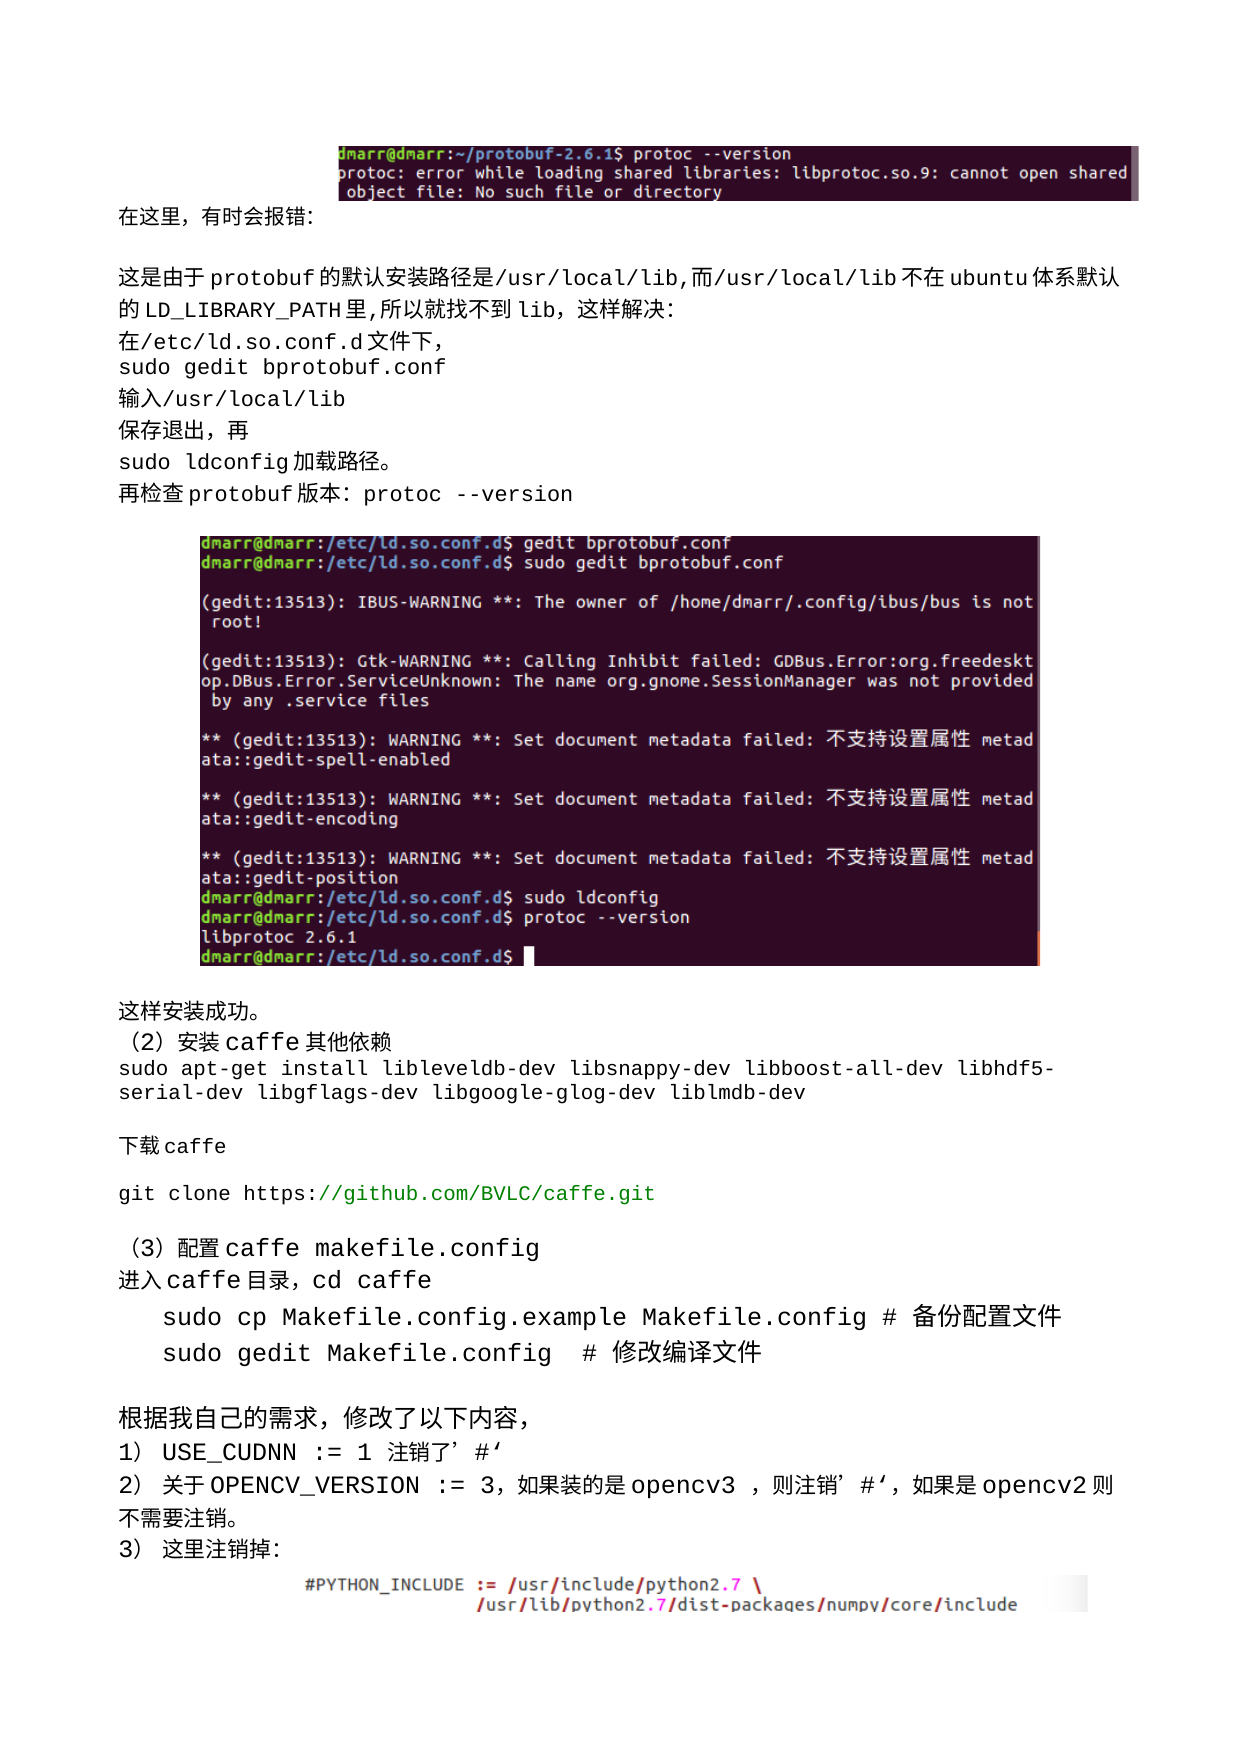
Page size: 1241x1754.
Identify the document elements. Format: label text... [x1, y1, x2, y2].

text 1） USE_CUDNN := 1 注销了’#‘ [118, 1435, 1122, 1468]
text 根据我自己的需求，修改了以下内容， [118, 1399, 1122, 1435]
text 这样安装成功。 [118, 994, 1122, 1025]
text sudo gedit bprotobuf.conf [118, 356, 1122, 381]
text 在这里，有时会报错： [118, 118, 1122, 231]
text 再检查protobuf版本：protoc --version [118, 476, 1122, 508]
text 3） 这里注销掉： [118, 1532, 1122, 1565]
text （2）安装caffe其他依赖 [118, 1025, 1122, 1058]
picture [200, 536, 1041, 966]
text 2） 关于OPENCV_VERSION := 3，如果装的是opencv3 ，则注销’#‘，如果是opencv2则不需要注销。 [118, 1468, 1122, 1532]
text sudo gedit Makefile.config # 修改编译文件 [118, 1333, 1122, 1369]
text 保存退出，再 [118, 413, 1122, 444]
picture [304, 1575, 1088, 1612]
text sudo ldconfig加载路径。 [118, 444, 1122, 476]
text （3）配置caffe makefile.config [118, 1231, 1122, 1263]
text 在/etc/ld.so.conf.d文件下， [118, 324, 1122, 356]
text sudo apt-get install libleveldb-dev libsnappy-dev libboost-all-dev libhdf5-serial-dev libgflags-dev libgoogle-glog-dev liblmdb-dev [118, 1058, 1122, 1106]
text 下载caffe [118, 1129, 1122, 1159]
picture [338, 146, 1139, 201]
text 这是由于protobuf的默认安装路径是/usr/local/lib,而/usr/local/lib不在ubuntu体系默认的LD_LIBRARY_PATH里,所以就找不到lib，这样解决： [118, 260, 1122, 324]
text 输入/usr/local/lib [118, 381, 1122, 413]
text 进入caffe目录，cd caffe [118, 1263, 1122, 1296]
text sudo cp Makefile.config.example Makefile.config # 备份配置文件 [118, 1296, 1122, 1333]
text git clone https://github.com/BVLC/caffe.git [118, 1183, 1122, 1207]
